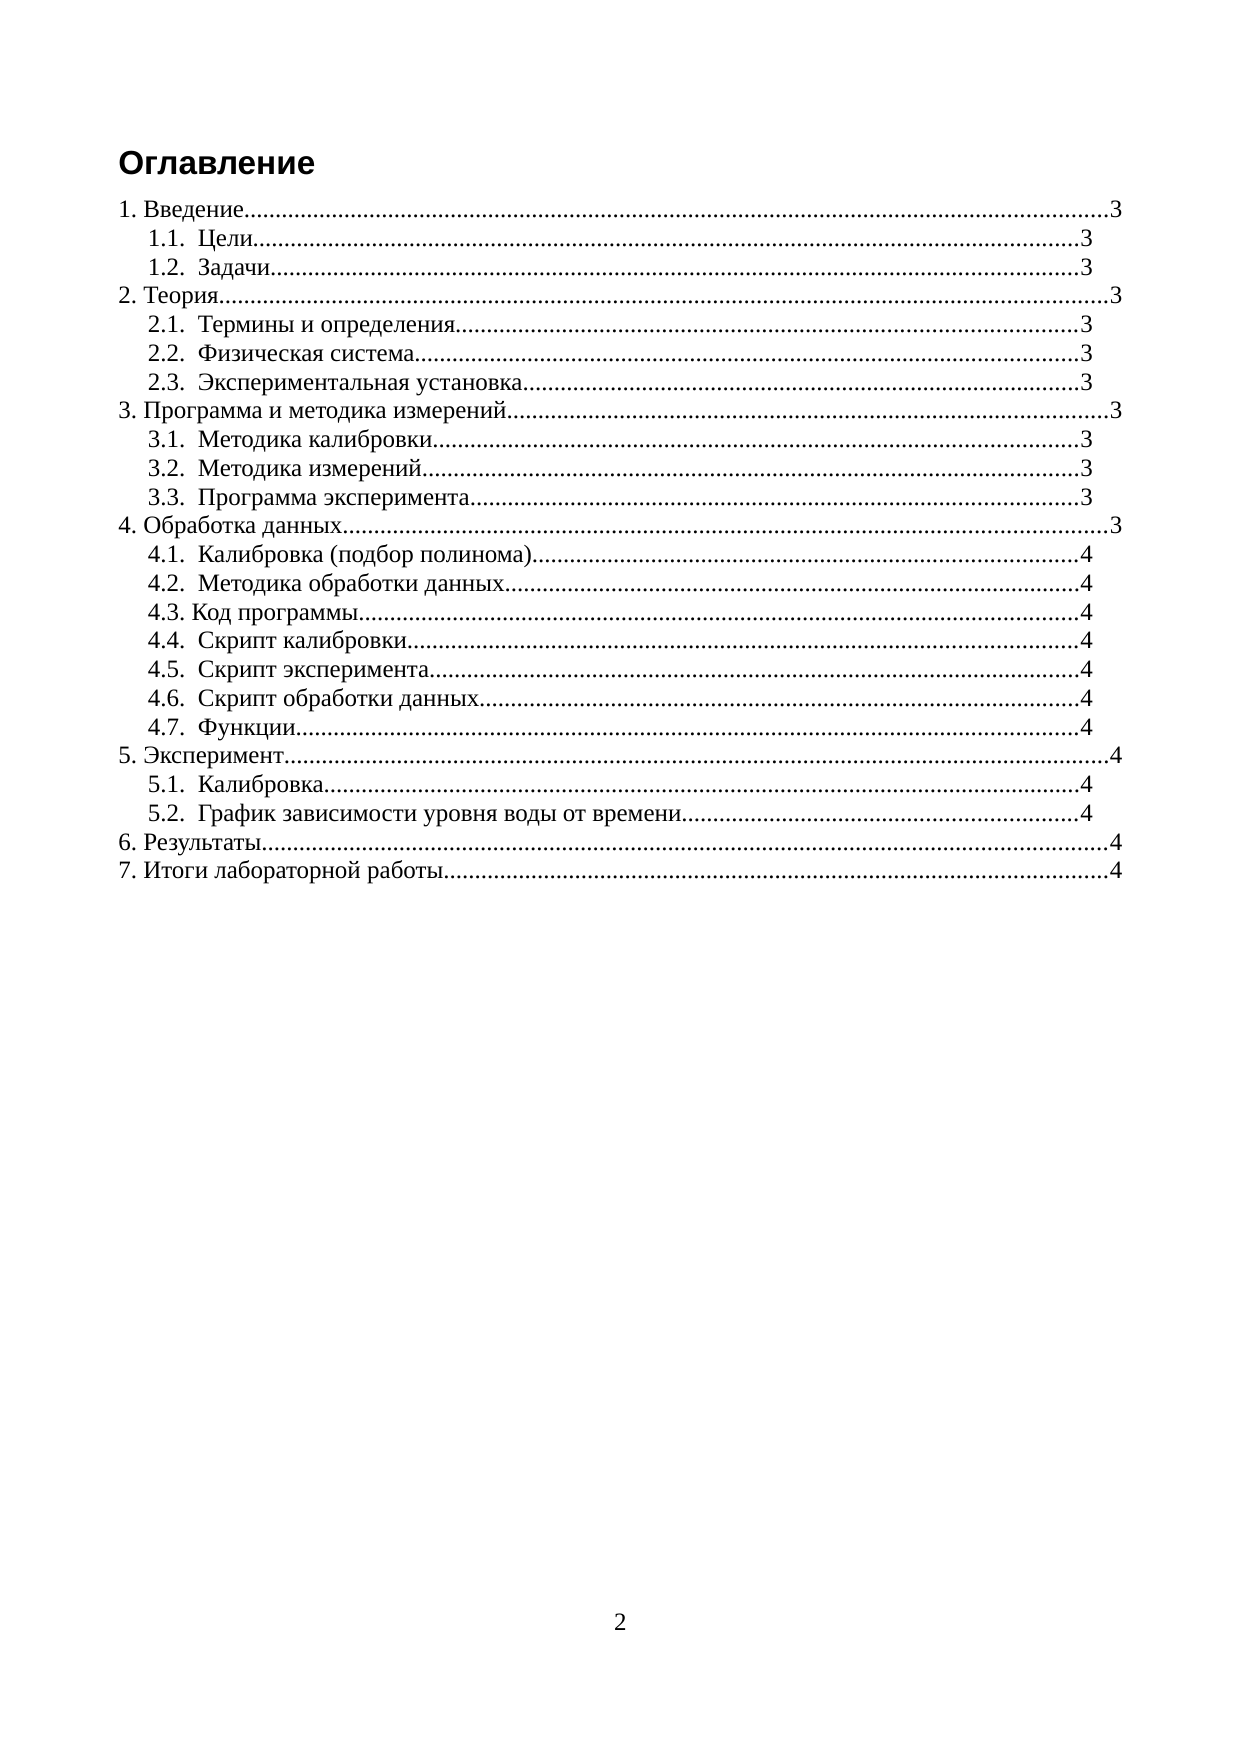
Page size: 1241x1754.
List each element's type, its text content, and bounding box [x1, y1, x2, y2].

text 4.4. Скрипт калибровки 4 [148, 625, 1122, 654]
text 3.3. Программа эксперимента 3 [148, 482, 1122, 510]
text 4.1. Калибровка (подбор полинома) 4 [148, 539, 1122, 568]
text 6. Результаты 4 [118, 827, 1122, 855]
text 3.1. Методика калибровки 3 [148, 424, 1122, 453]
text 4.7. Функции 4 [148, 712, 1122, 740]
text 4.2. Методика обработки данных 4 [148, 568, 1122, 597]
text 4.6. Скрипт обработки данных 4 [148, 683, 1122, 712]
text 2.2. Физическая система 3 [148, 338, 1122, 367]
text 4. Обработка данных 3 [118, 510, 1122, 539]
text 4.3. Код программы 4 [148, 597, 1122, 625]
text 2.1. Термины и определения 3 [148, 309, 1122, 338]
text 3.2. Методика измерений 3 [148, 453, 1122, 482]
text 1.2. Задачи 3 [148, 252, 1122, 280]
text 1. Введение 3 [118, 194, 1122, 223]
text 2. Теория 3 [118, 280, 1122, 309]
text 5.2. График зависимости уровня воды от времени 4 [148, 798, 1122, 827]
subtitle Оглавление [118, 143, 1122, 182]
text 4.5. Скрипт эксперимента 4 [148, 654, 1122, 683]
text 5.1. Калибровка 4 [148, 769, 1122, 798]
text 2.3. Экспериментальная установка 3 [148, 367, 1122, 395]
text 7. Итоги лабораторной работы 4 [118, 855, 1122, 884]
text 5. Эксперимент 4 [118, 740, 1122, 769]
text 3. Программа и методика измерений 3 [118, 395, 1122, 424]
text 1.1. Цели 3 [148, 223, 1122, 252]
